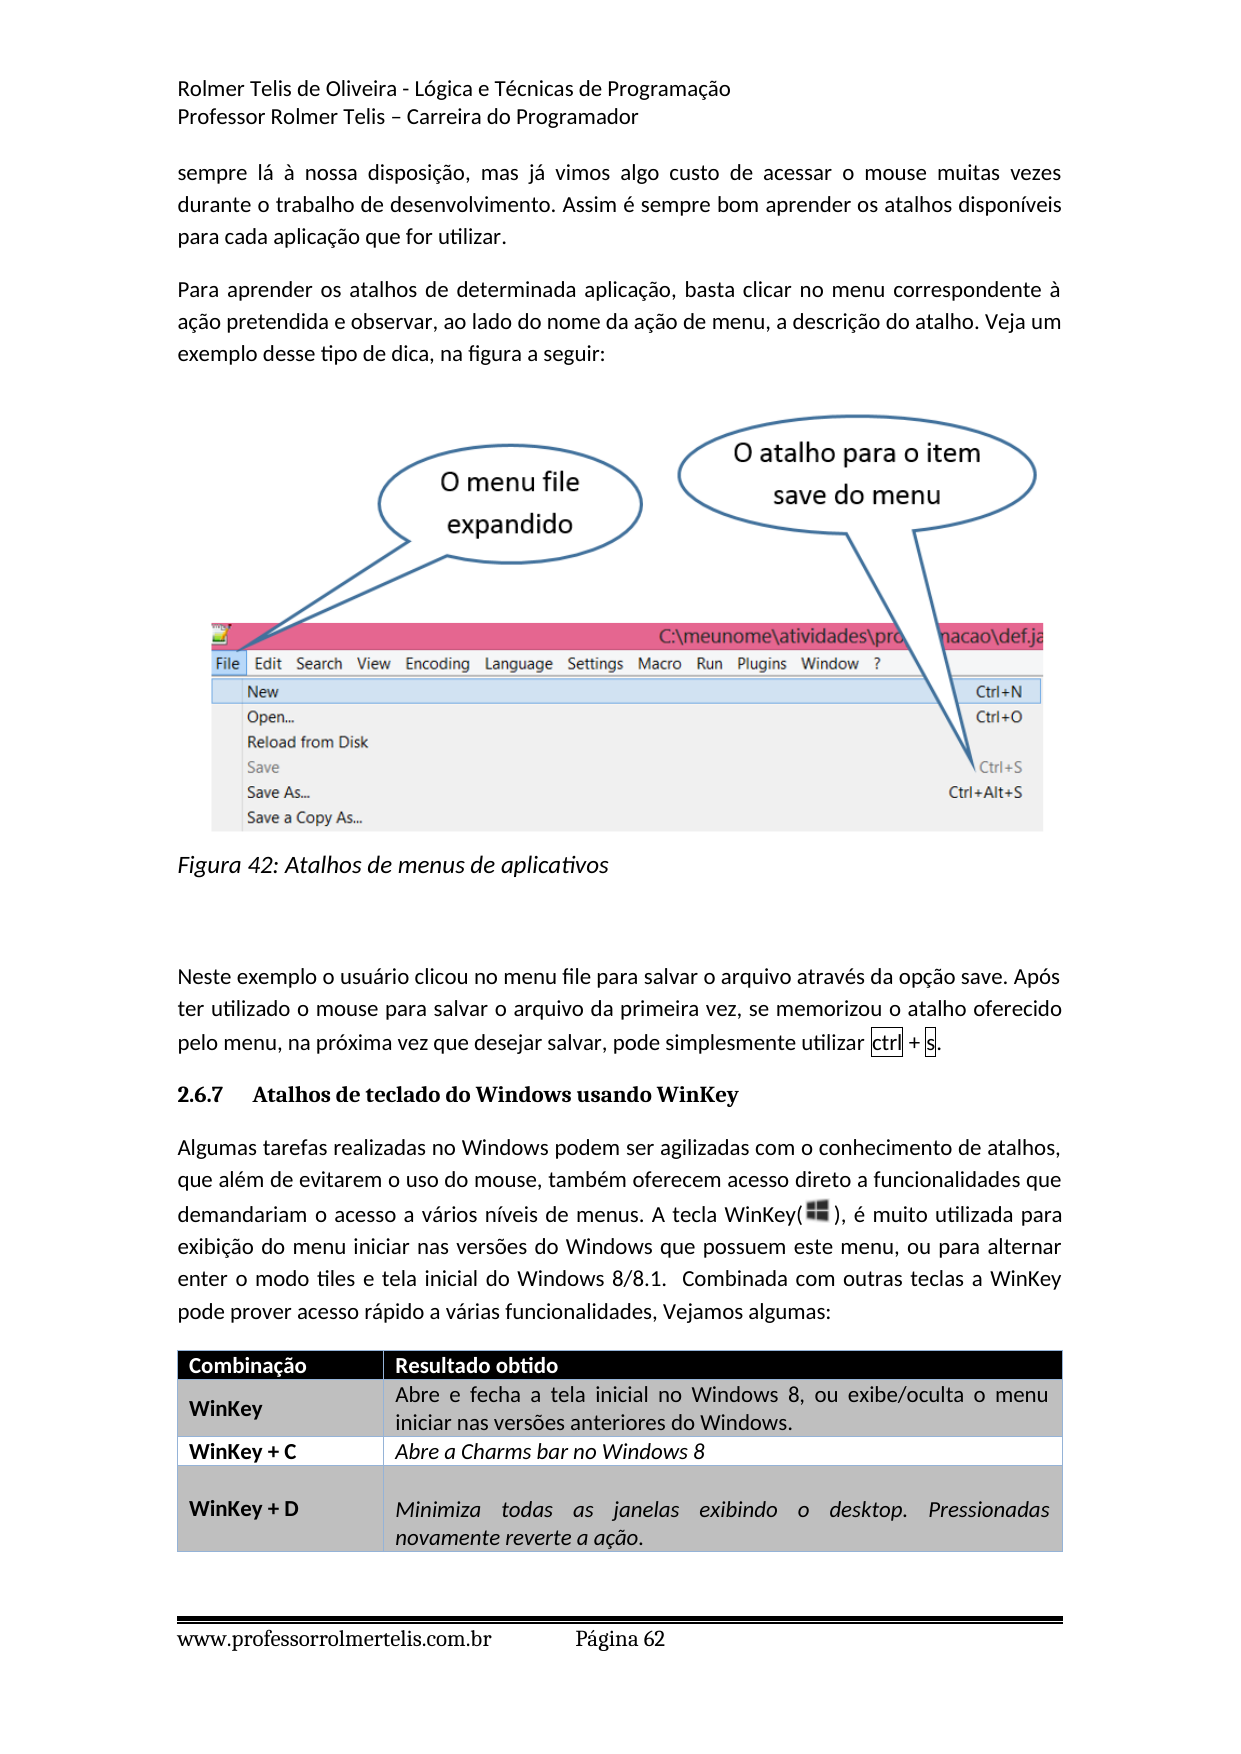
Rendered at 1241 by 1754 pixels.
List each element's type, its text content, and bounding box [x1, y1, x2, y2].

table_cell WinKey + D [178, 1466, 383, 1551]
text Figura 42: Atalhos de menus de aplicativos [177, 839, 1054, 880]
table_header Combinação [178, 1351, 383, 1379]
text Neste exemplo o usuário clicou no menu file para salvar o arquivo através da opção save. Após ter utilizado o mouse para salvar o arquivo da primeira vez, se memorizou o atalho oferecido pelo menu, na próxima vez que desejar salvar, pode simplesmente utilizar ctrl + s. [177, 962, 1063, 1057]
text Para aprender os atalhos de determinada aplicação, basta clicar no menu correspondente à ação pretendida e observar, ao lado do nome da ação de menu, a descrição do atalho. Veja um exemplo desse tipo de dica, na figura a seguir: [177, 275, 1063, 368]
table_cell WinKey [178, 1380, 383, 1436]
subtitle Atalhos de teclado do Windows usando WinKey [177, 1082, 1063, 1108]
picture [803, 1197, 834, 1223]
table_header Resultado obtido [384, 1351, 1062, 1379]
table_cell Abre e fecha a tela inicial no Windows 8, ou exibe/oculta o menu iniciar nas versões anteriores do Windows. [384, 1380, 1062, 1436]
text [177, 395, 1054, 407]
table_cell WinKey + C [178, 1437, 383, 1465]
picture [177, 407, 1054, 839]
table_cell Abre a Charms bar no Windows 8 [384, 1437, 1062, 1465]
table_cell Minimiza todas as janelas exibindo o desktop. Pressionadas novamente reverte a ação. [384, 1466, 1062, 1551]
text Algumas tarefas realizadas no Windows podem ser agilizadas com o conhecimento de atalhos, que além de evitarem o uso do mouse, também oferecem acesso direto a funcionalidades que demandariam o acesso a vários níveis de menus. A tecla WinKey(), é muito utilizada para exibição do menu iniciar nas versões do Windows que possuem este menu, ou para alternar enter o modo tiles e tela inicial do Windows 8/8.1. Combinada com outras teclas a WinKey pode prover acesso rápido a várias funcionalidades, Vejamos algumas: [177, 1133, 1063, 1325]
text sempre lá à nossa disposição, mas já vimos algo custo de acessar o mouse muitas vezes durante o trabalho de desenvolvimento. Assim é sempre bom aprender os atalhos disponíveis para cada aplicação que for utilizar. [177, 158, 1063, 250]
